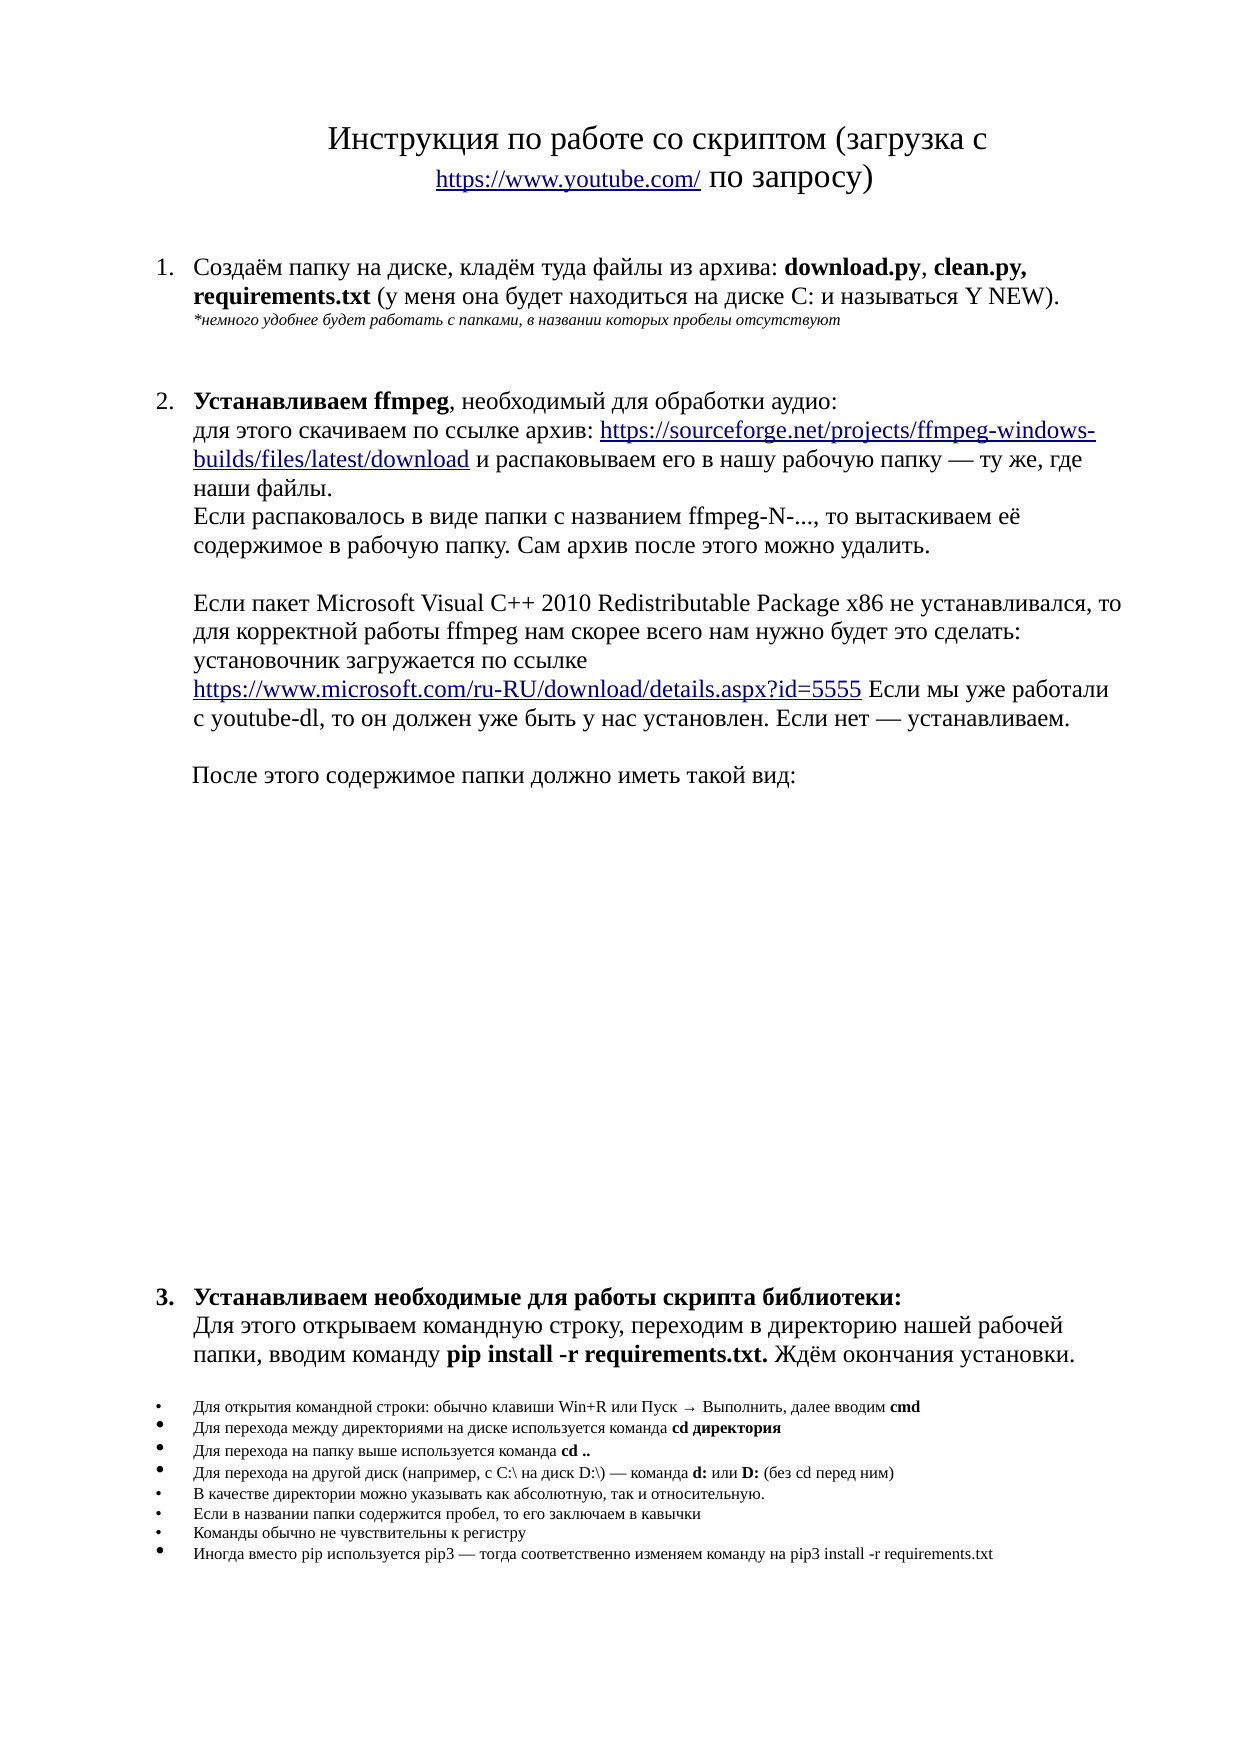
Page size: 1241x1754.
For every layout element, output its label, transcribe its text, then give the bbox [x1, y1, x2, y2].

list Для этого открываем командную строку, переходим в директорию нашей рабочей папки, вводим команду pip install -r requirements.txt. Ждём окончания установки. [156, 1311, 1122, 1368]
list Устанавливаем ffmpeg, необходимый для обработки аудио: [156, 386, 1122, 415]
list Инструкция по работе со скриптом (загрузка с https://www.youtube.com/ по запросу) [156, 118, 1122, 195]
list Если пакет Microsoft Visual C++ 2010 Redistributable Package x86 не устанавливался, то для корректной работы ffmpeg нам скорее всего нам нужно будет это сделать: установочник загружается по ссылке https://www.microsoft.com/ru-RU/download/details.aspx?id=5555 Если мы уже работали с youtube-dl, то он должен уже быть у нас установлен. Если нет — устанавливаем. [156, 588, 1122, 731]
list Иногда вместо pip используется pip3 — тогда соответственно изменяем команду на pip3 install -r requirements.txt [156, 1542, 1122, 1565]
list В качестве директории можно указывать как абсолютную, так и относительную. [156, 1484, 1122, 1503]
list для этого скачиваем по ссылке архив: https://sourceforge.net/projects/ffmpeg-windows-builds/files/latest/download и распаковываем его в нашу рабочую папку — ту же, где наши файлы. [156, 415, 1122, 501]
list Если в названии папки содержится пробел, то его заключаем в кавычки [156, 1503, 1122, 1523]
list *немного удобнее будет работать с папками, в названии которых пробелы отсутствуют [156, 310, 1122, 329]
list Для перехода между директориями на диске используется команда cd директория [156, 1416, 1122, 1439]
list Команды обычно не чувствительны к регистру [156, 1523, 1122, 1542]
text После этого содержимое папки должно иметь такой вид: [118, 760, 1122, 789]
list Для перехода на папку выше используется команда cd .. [156, 1439, 1122, 1461]
list Для перехода на другой диск (например, с C:\ на диск D:\) — команда d: или D: (без cd перед ним) [156, 1461, 1122, 1484]
list Создаём папку на диске, кладём туда файлы из архива: download.py, clean.py, requirements.txt (у меня она будет находиться на диске C: и называться Y NEW). [156, 252, 1122, 310]
list Устанавливаем необходимые для работы скрипта библиотеки: [156, 1282, 1122, 1311]
list Для открытия командной строки: обычно клавиши Win+R или Пуск → Выполнить, далее вводим cmd [156, 1397, 1122, 1416]
list Если распаковалось в виде папки с названием ffmpeg-N-..., то вытаскиваем её содержимое в рабочую папку. Сам архив после этого можно удалить. [156, 501, 1122, 559]
